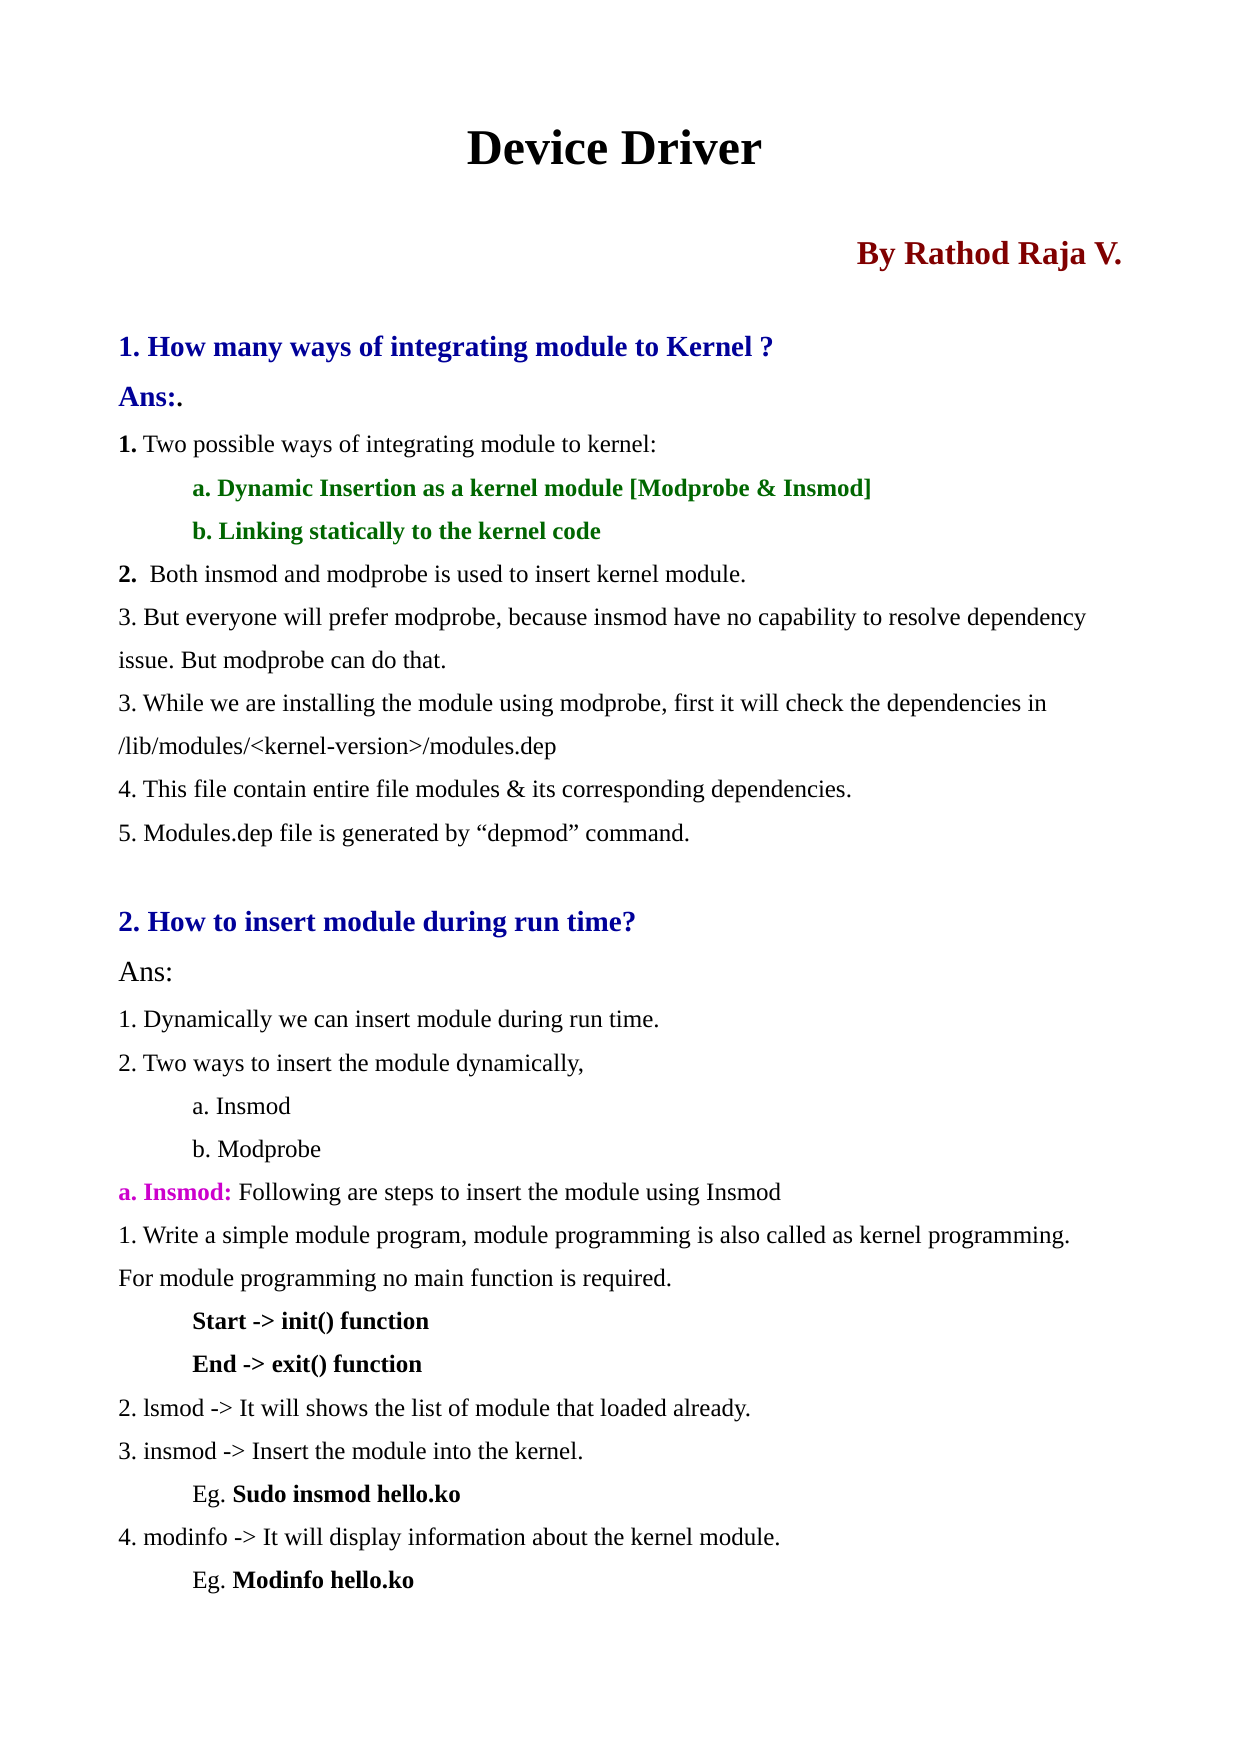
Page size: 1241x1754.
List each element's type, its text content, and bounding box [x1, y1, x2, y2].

text For module programming no main function is required. [118, 1263, 1122, 1292]
text Eg. Modinfo hello.ko [118, 1565, 1122, 1594]
text 2. Both insmod and modprobe is used to insert kernel module. [118, 559, 1122, 588]
text 1. How many ways of integrating module to Kernel ? [118, 329, 1122, 362]
text a. Insmod [118, 1091, 1122, 1119]
text 1. Dynamically we can insert module during run time. [118, 1004, 1122, 1033]
text Ans:. [118, 379, 1122, 413]
text Ans: [118, 954, 1122, 988]
text 5. Modules.dep file is generated by “depmod” command. [118, 818, 1122, 846]
text 2. How to insert module during run time? [118, 904, 1122, 937]
text 3. While we are installing the module using modprobe, first it will check the dependencies in /lib/modules/<kernel-version>/modules.dep [118, 688, 1122, 760]
text a. Insmod: Following are steps to insert the module using Insmod [118, 1177, 1122, 1206]
text 1. Write a simple module program, module programming is also called as kernel programming. [118, 1220, 1122, 1249]
text 4. This file contain entire file modules & its corresponding dependencies. [118, 774, 1122, 803]
text 1. Two possible ways of integrating module to kernel: [118, 429, 1122, 458]
text Device Driver [118, 118, 1122, 176]
text 3. insmod -> Insert the module into the kernel. [118, 1436, 1122, 1464]
text 3. But everyone will prefer modprobe, because insmod have no capability to resolve dependency issue. But modprobe can do that. [118, 602, 1122, 674]
text 4. modinfo -> It will display information about the kernel module. [118, 1522, 1122, 1551]
text 2. lsmod -> It will shows the list of module that loaded already. [118, 1393, 1122, 1421]
text End -> exit() function [118, 1349, 1122, 1378]
text By Rathod Raja V. [118, 233, 1122, 271]
text b. Linking statically to the kernel code [118, 516, 1122, 544]
text 2. Two ways to insert the module dynamically, [118, 1048, 1122, 1076]
text Start -> init() function [118, 1306, 1122, 1335]
text a. Dynamic Insertion as a kernel module [Modprobe & Insmod] [118, 473, 1122, 501]
text Eg. Sudo insmod hello.ko [118, 1479, 1122, 1508]
text b. Modprobe [118, 1134, 1122, 1163]
